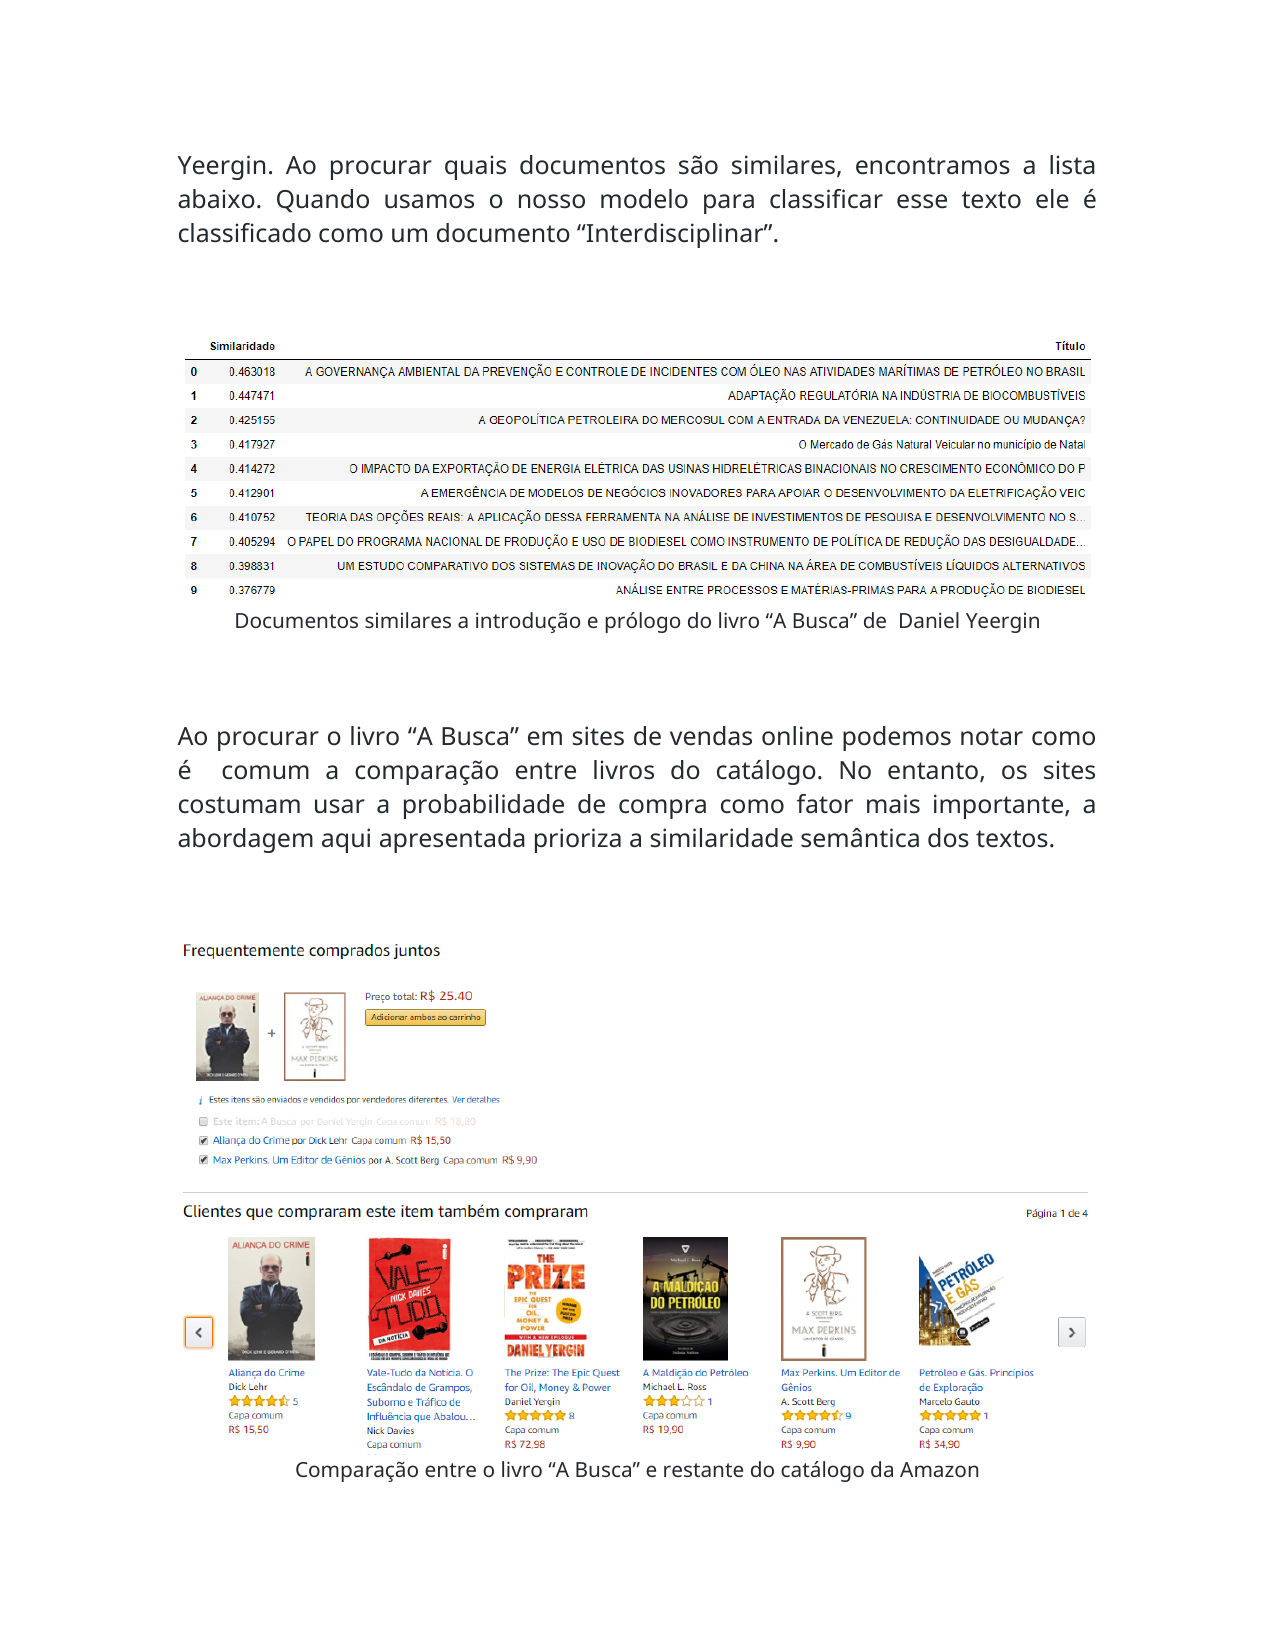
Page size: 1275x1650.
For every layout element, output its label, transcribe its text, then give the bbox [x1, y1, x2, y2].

text Yeergin. Ao procurar quais documentos são similares, encontramos a lista abaixo. Quando usamos o nosso modelo para classificar esse texto ele é classificado como um documento “Interdisciplinar”. [177, 148, 1098, 250]
text Comparação entre o livro “A Busca” e restante do catálogo da Amazon [177, 1455, 1098, 1483]
text Ao procurar o livro “A Busca” em sites de vendas online podemos notar como é comum a comparação entre livros do catálogo. No entanto, os sites costumam usar a probabilidade de compra como fator mais importante, a abordagem aqui apresentada prioriza a similaridade semântica dos textos. [177, 719, 1098, 855]
picture [177, 939, 1098, 1455]
text Documentos similares a introdução e prólogo do livro “A Busca” de Daniel Yeergin [177, 607, 1098, 635]
picture [177, 333, 1098, 607]
